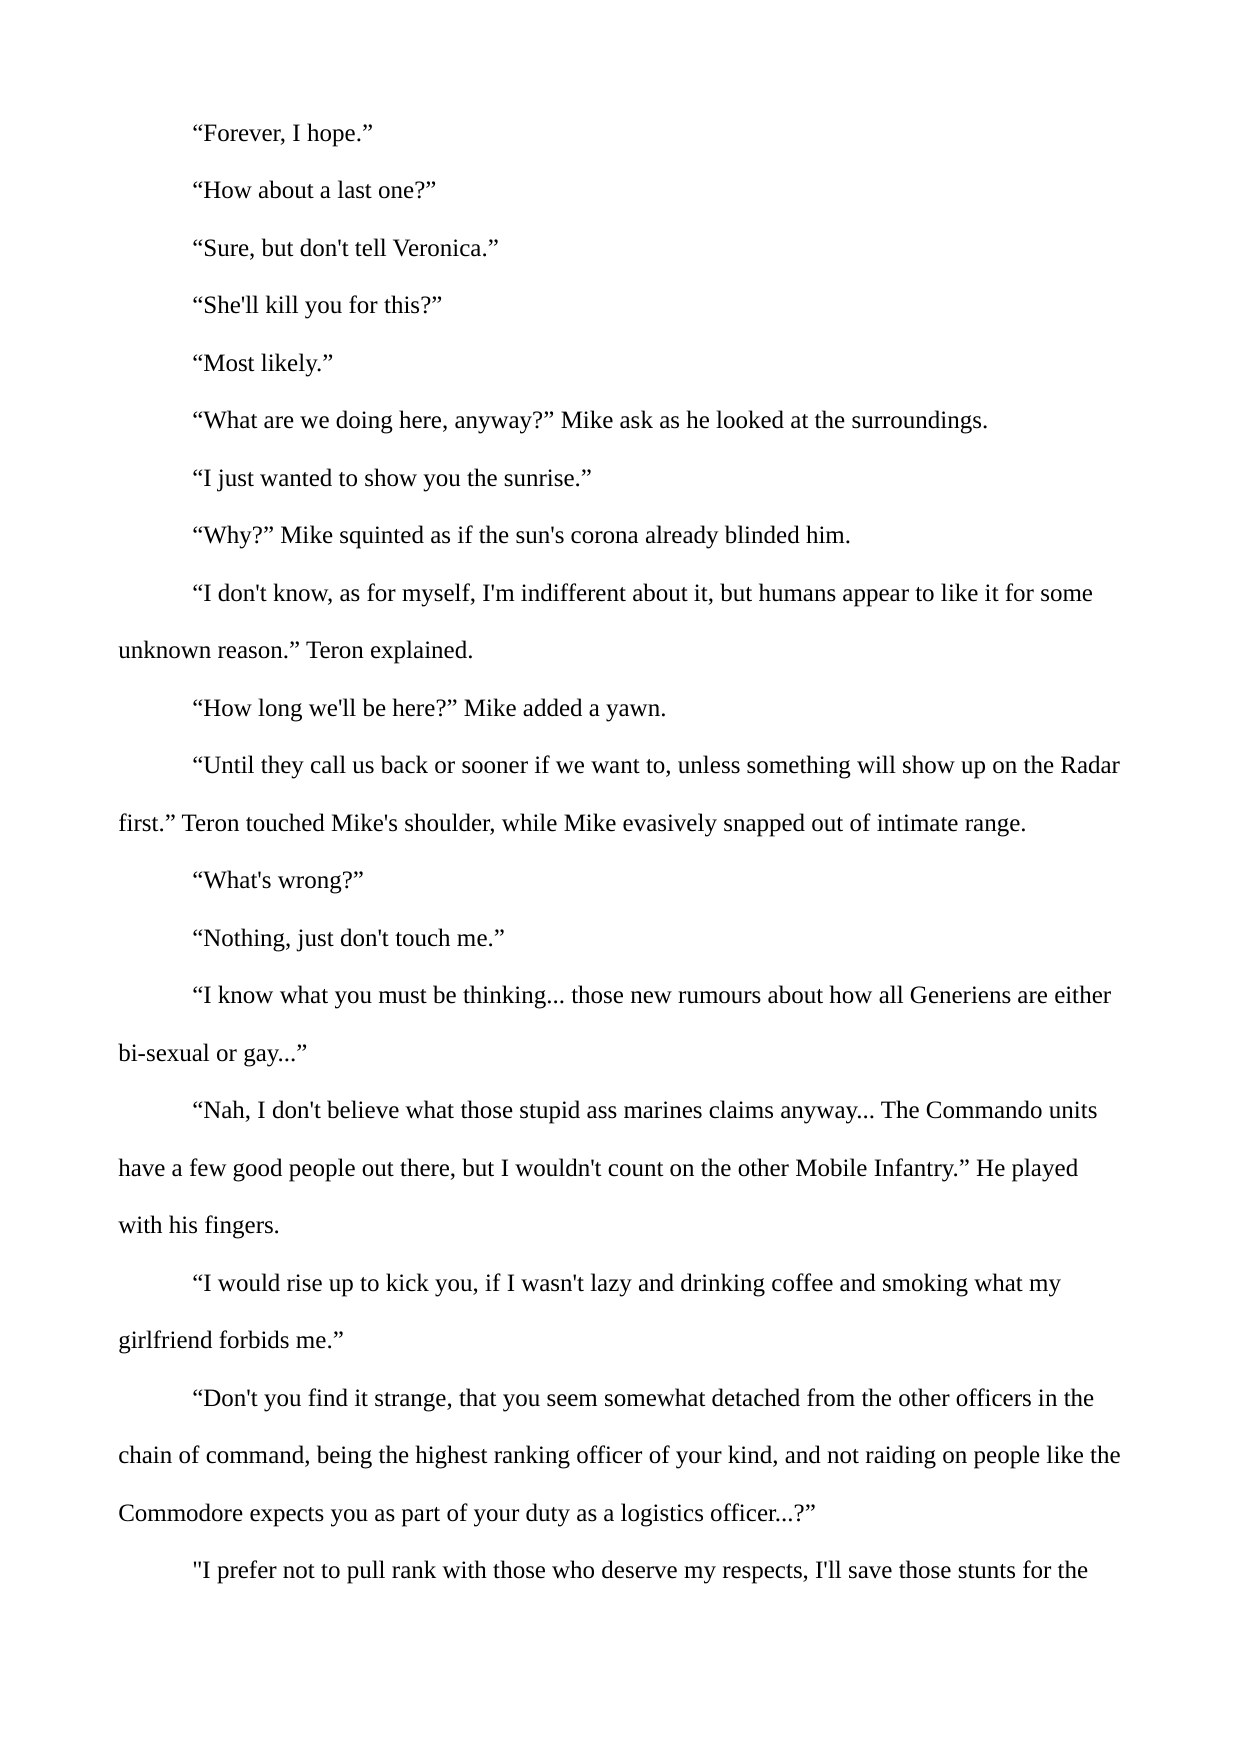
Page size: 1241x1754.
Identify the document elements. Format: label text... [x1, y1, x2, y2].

text “I would rise up to kick you, if I wasn't lazy and drinking coffee and smoking what my girlfriend forbids me.” [118, 1268, 1122, 1354]
text “Why?” Mike squinted as if the sun's corona already blinded him. [118, 521, 1122, 549]
text “Forever, I hope.” [118, 118, 1122, 147]
text “Nothing, just don't touch me.” [118, 923, 1122, 952]
text “I don't know, as for myself, I'm indifferent about it, but humans appear to like it for some unknown reason.” Teron explained. [118, 578, 1122, 664]
text “Don't you find it strange, that you seem somewhat detached from the other officers in the chain of command, being the highest ranking officer of your kind, and not raiding on people like the Commodore expects you as part of your duty as a logistics officer...?” [118, 1383, 1122, 1527]
text “Most likely.” [118, 348, 1122, 377]
text “How long we'll be here?” Mike added a yawn. [118, 693, 1122, 722]
text “How about a last one?” [118, 176, 1122, 204]
text “She'll kill you for this?” [118, 291, 1122, 319]
text “Nah, I don't believe what those stupid ass marines claims anyway... The Commando units have a few good people out there, but I wouldn't count on the other Mobile Infantry.” He played with his fingers. [118, 1096, 1122, 1239]
text “What's wrong?” [118, 866, 1122, 894]
text "I prefer not to pull rank with those who deserve my respects, I'll save those stunts for the [118, 1556, 1122, 1584]
text “I just wanted to show you the sunrise.” [118, 463, 1122, 492]
text “Until they call us back or sooner if we want to, unless something will show up on the Radar first.” Teron touched Mike's shoulder, while Mike evasively snapped out of intimate range. [118, 751, 1122, 837]
text “What are we doing here, anyway?” Mike ask as he looked at the surroundings. [118, 406, 1122, 434]
text “Sure, but don't tell Veronica.” [118, 233, 1122, 262]
text “I know what you must be thinking... those new rumours about how all Generiens are either bi-sexual or gay...” [118, 981, 1122, 1067]
